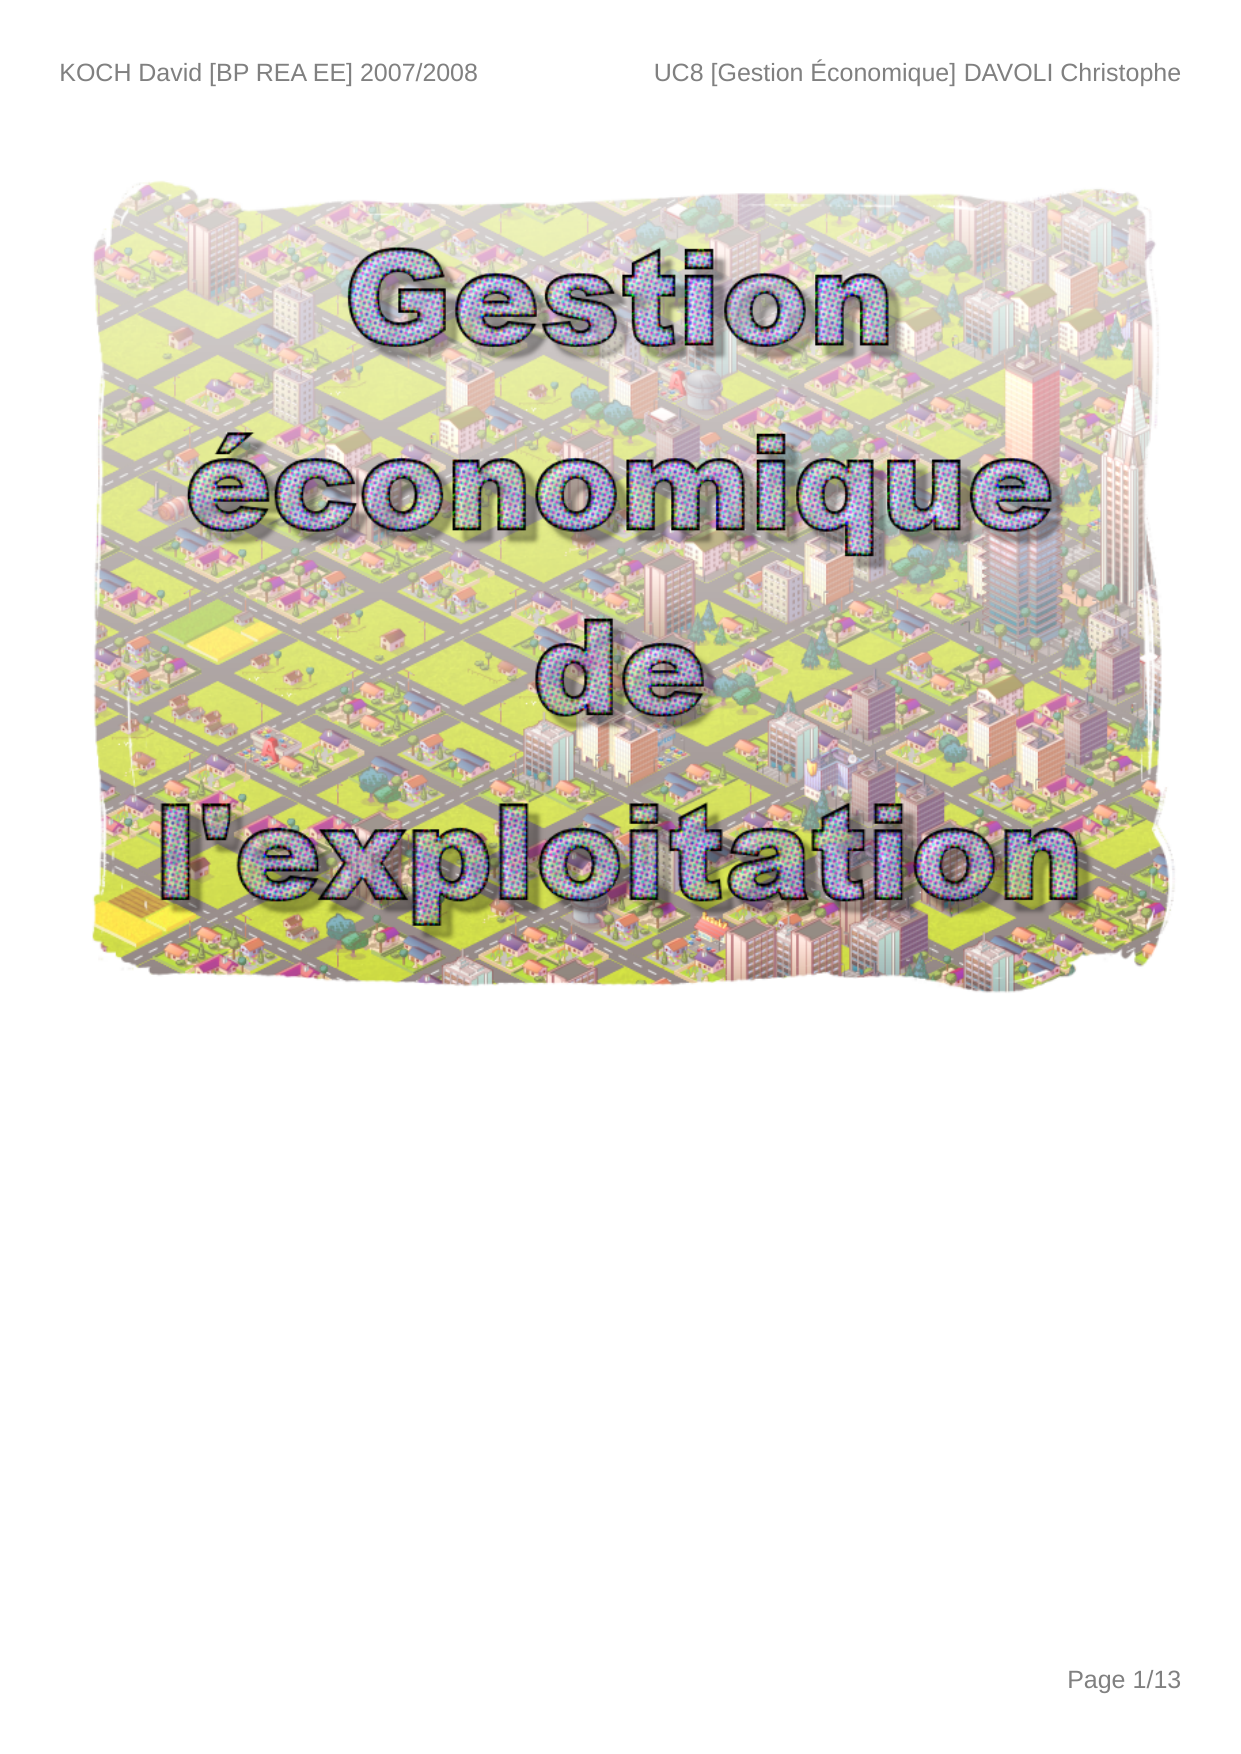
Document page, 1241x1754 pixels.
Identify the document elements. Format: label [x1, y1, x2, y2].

picture [59, 173, 1182, 998]
